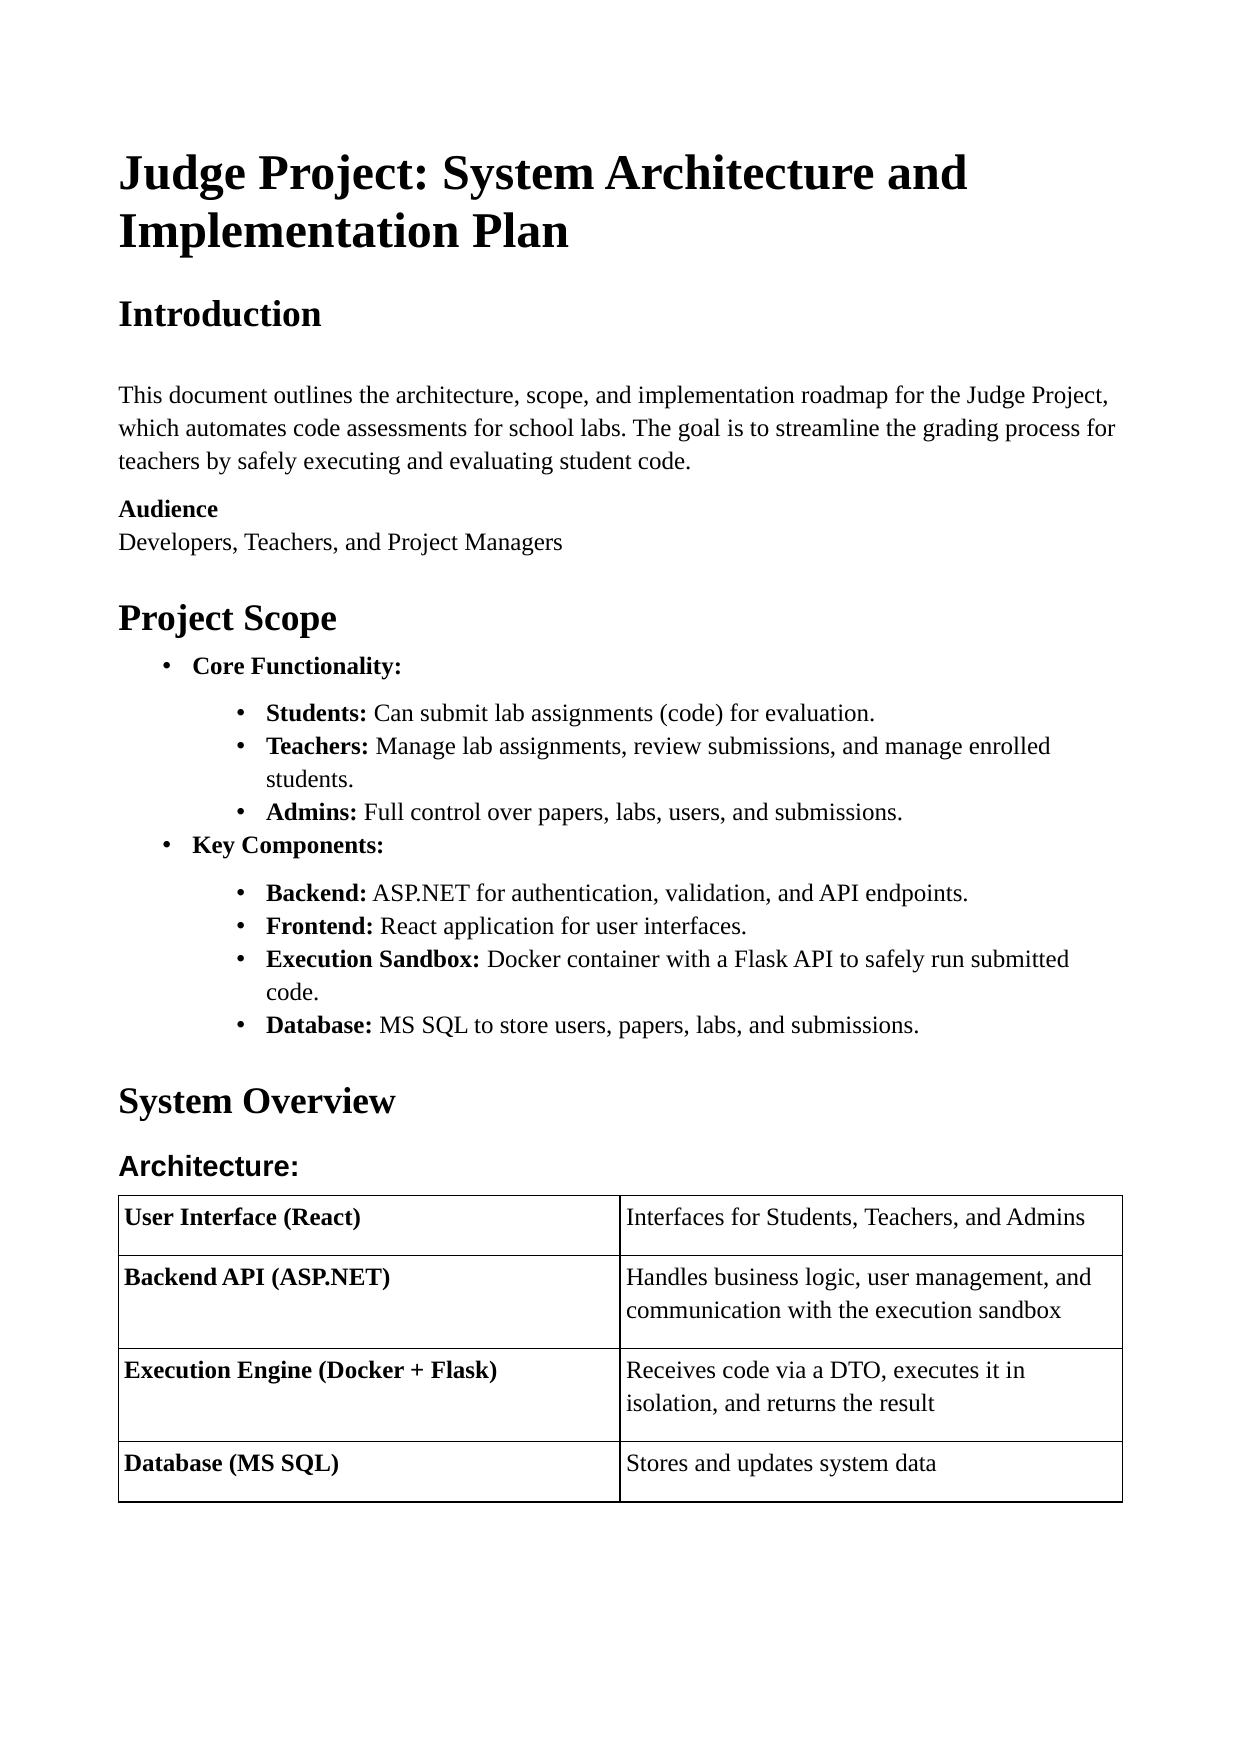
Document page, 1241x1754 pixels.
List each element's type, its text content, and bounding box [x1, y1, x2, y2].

text This document outlines the architecture, scope, and implementation roadmap for the Judge Project, which automates code assessments for school labs. The goal is to streamline the grading process for teachers by safely executing and evaluating student code. [118, 347, 1122, 475]
list Key Components: [162, 831, 1122, 859]
subtitle Project Scope [118, 595, 1122, 638]
subtitle System Overview [118, 1079, 1122, 1122]
table_cell Stores and updates system data [621, 1442, 1122, 1501]
list Database: MS SQL to store users, papers, labs, and submissions. [236, 1010, 1122, 1039]
list Frontend: React application for user interfaces. [236, 911, 1122, 940]
list Core Functionality: [162, 651, 1122, 679]
table_header Interfaces for Students, Teachers, and Admins [621, 1196, 1122, 1255]
list Admins: Full control over papers, labs, users, and submissions. [236, 797, 1122, 826]
list Students: Can submit lab assignments (code) for evaluation. [236, 698, 1122, 727]
subtitle Judge Project: System Architecture and Implementation Plan [118, 143, 1122, 258]
table_cell Handles business logic, user management, and communication with the execution sandbox [621, 1256, 1122, 1348]
table_cell Execution Engine (Docker + Flask) [119, 1349, 619, 1441]
text Audience Developers, Teachers, and Project Managers [118, 494, 1122, 556]
subtitle Architecture: [118, 1149, 1122, 1182]
table_cell Backend API (ASP.NET) [119, 1256, 619, 1348]
subtitle Introduction [118, 291, 1122, 334]
table_cell Database (MS SQL) [119, 1442, 619, 1501]
table_header User Interface (React) [119, 1196, 619, 1255]
list Execution Sandbox: Docker container with a Flask API to safely run submitted code. [236, 944, 1122, 1006]
list Backend: ASP.NET for authentication, validation, and API endpoints. [236, 878, 1122, 907]
list Teachers: Manage lab assignments, review submissions, and manage enrolled students. [236, 731, 1122, 793]
table_cell Receives code via a DTO, executes it in isolation, and returns the result [621, 1349, 1122, 1441]
